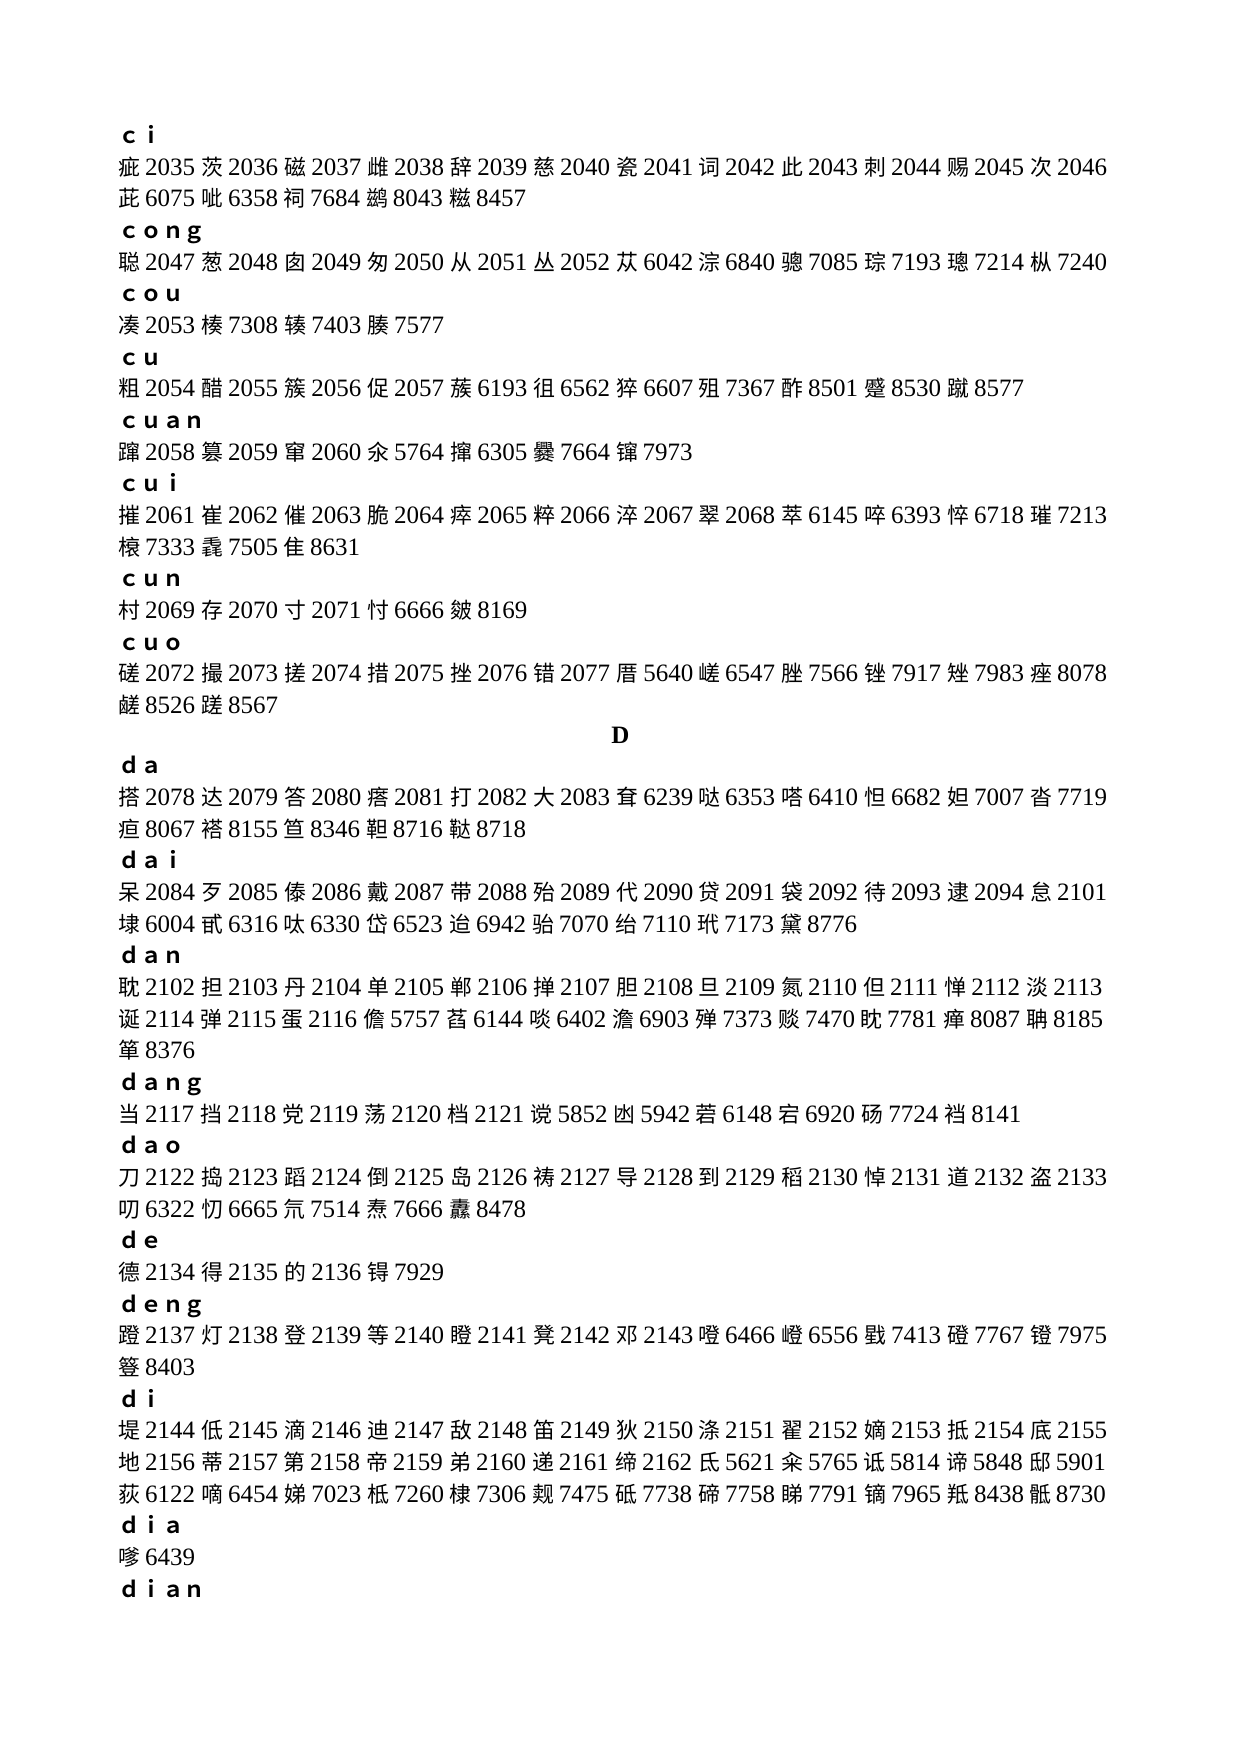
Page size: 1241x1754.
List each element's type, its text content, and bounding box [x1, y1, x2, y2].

text 搭 2078 达 2079 答 2080 瘩 2081 打 2082 大 2083 耷 6239哒 6353 嗒 6410 怛 6682 妲 7007 沓 7719 疸 8067 褡 8155笪 8346 靼 8716 鞑 8718 [118, 780, 1122, 843]
text 刀 2122 捣 2123 蹈 2124 倒 2125 岛 2126 祷 2127 导 2128到 2129 稻 2130 悼 2131 道 2132 盗 2133 叨 6322 忉 6665氘 7514 焘 7666 纛 8478 [118, 1160, 1122, 1223]
text 当 2117 挡 2118 党 2119 荡 2120 档 2121 谠 5852 凼 5942菪 6148 宕 6920 砀 7724 裆 8141 [118, 1097, 1122, 1128]
text 嗲 6439 [118, 1540, 1122, 1572]
text ｃｕｏ [118, 625, 1122, 656]
text ｄｉａ [118, 1508, 1122, 1540]
text ｃｏｕ [118, 276, 1122, 308]
text 德 2134 得 2135 的 2136 锝 7929 [118, 1255, 1122, 1287]
text 疵 2035 茨 2036 磁 2037 雌 2038 辞 2039 慈 2040 瓷 2041词 2042 此 2043 刺 2044 赐 2045 次 2046 茈 6075 呲 6358祠 7684 鹚 8043 糍 8457 [118, 150, 1122, 213]
text 磋 2072 撮 2073 搓 2074 措 2075 挫 2076 错 2077 厝 5640嵯 6547 脞 7566 锉 7917 矬 7983 痤 8078 鹾 8526 蹉 8567 [118, 656, 1122, 720]
text ｄｉａｎ [118, 1572, 1122, 1603]
text ｃｉ [118, 118, 1122, 150]
text 蹿 2058 篡 2059 窜 2060 氽 5764 撺 6305 爨 7664 镩7973 [118, 435, 1122, 466]
text ｄｅｎｇ [118, 1287, 1122, 1318]
text 摧 2061 崔 2062 催 2063 脆 2064 瘁 2065 粹 2066 淬 2067翠 2068 萃 6145 啐 6393 悴 6718 璀 7213 榱 7333 毳 7505隹 8631 [118, 498, 1122, 561]
text ｃｏｎｇ [118, 213, 1122, 245]
text ｃｕ [118, 340, 1122, 371]
text ｃｕｎ [118, 561, 1122, 593]
text ｄｅ [118, 1223, 1122, 1255]
text ｄａｎｇ [118, 1065, 1122, 1097]
text ｃｕｉ [118, 466, 1122, 498]
text 堤 2144 低 2145 滴 2146 迪 2147 敌 2148 笛 2149 狄 2150涤 2151 翟 2152 嫡 2153 抵 2154 底 2155 地 2156 蒂 2157第 2158 帝 2159 弟 2160 递 2161 缔 2162 氐 5621 籴 5765诋 5814 谛 5848 邸 5901 荻 6122 嘀 6454 娣 7023 柢 7260棣 7306 觌 7475 砥 7738 碲 7758 睇 7791 镝 7965 羝 8438骶 8730 [118, 1413, 1122, 1508]
text ｄａｉ [118, 843, 1122, 875]
text D [118, 720, 1122, 748]
text 蹬 2137 灯 2138 登 2139 等 2140 瞪 2141 凳 2142 邓 2143噔 6466 嶝 6556 戥 7413 磴 7767 镫 7975 簦 8403 [118, 1318, 1122, 1382]
text 凑 2053 楱 7308 辏 7403 腠 7577 [118, 308, 1122, 340]
text 村 2069 存 2070 寸 2071 忖 6666 皴 8169 [118, 593, 1122, 625]
text 呆 2084 歹 2085 傣 2086 戴 2087 带 2088 殆 2089 代 2090贷 2091 袋 2092 待 2093 逮 2094 怠 2101 埭 6004 甙 6316呔 6330 岱 6523 迨 6942 骀 7070 绐 7110 玳 7173 黛 8776 [118, 875, 1122, 938]
text ｄａｏ [118, 1128, 1122, 1160]
text ｃｕａｎ [118, 403, 1122, 435]
text 粗 2054 醋 2055 簇 2056 促 2057 蔟 6193 徂 6562 猝 6607殂 7367 酢 8501 蹙 8530 蹴 8577 [118, 371, 1122, 403]
text ｄｉ [118, 1382, 1122, 1413]
text ｄａ [118, 748, 1122, 780]
text ｄａｎ [118, 938, 1122, 970]
text 耽 2102 担 2103 丹 2104 单 2105 郸 2106 掸 2107 胆 2108旦 2109 氮 2110 但 2111 惮 2112 淡 2113 诞 2114 弹 2115蛋 2116 儋 5757 萏 6144 啖 6402 澹 6903 殚 7373 赕 7470眈 7781 瘅 8087 聃 8185 箪 8376 [118, 970, 1122, 1065]
text 聪 2047 葱 2048 囱 2049 匆 2050 从 2051 丛 2052 苁 6042淙 6840 骢 7085 琮 7193 璁 7214 枞 7240 [118, 245, 1122, 276]
